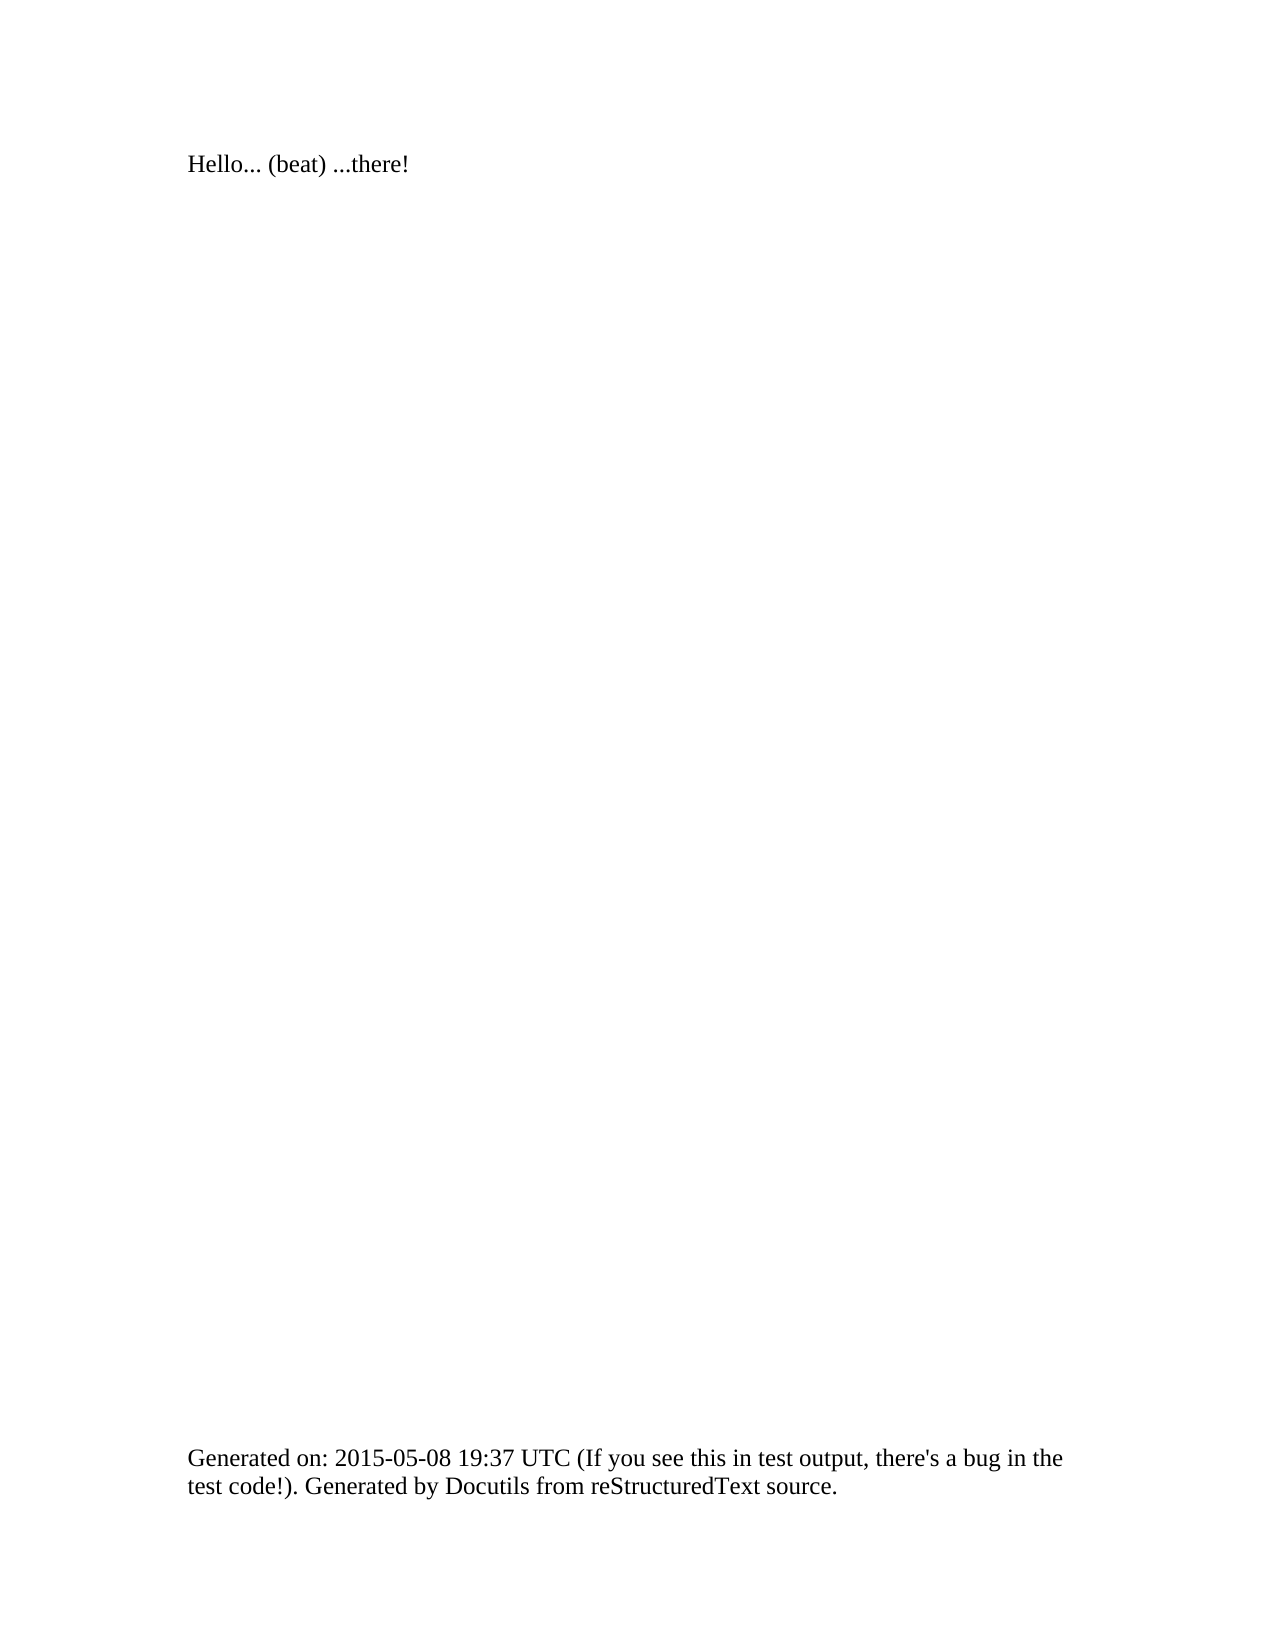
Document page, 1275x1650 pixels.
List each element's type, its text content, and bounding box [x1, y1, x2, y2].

text Hello... (beat) ...there! [187, 150, 1087, 178]
